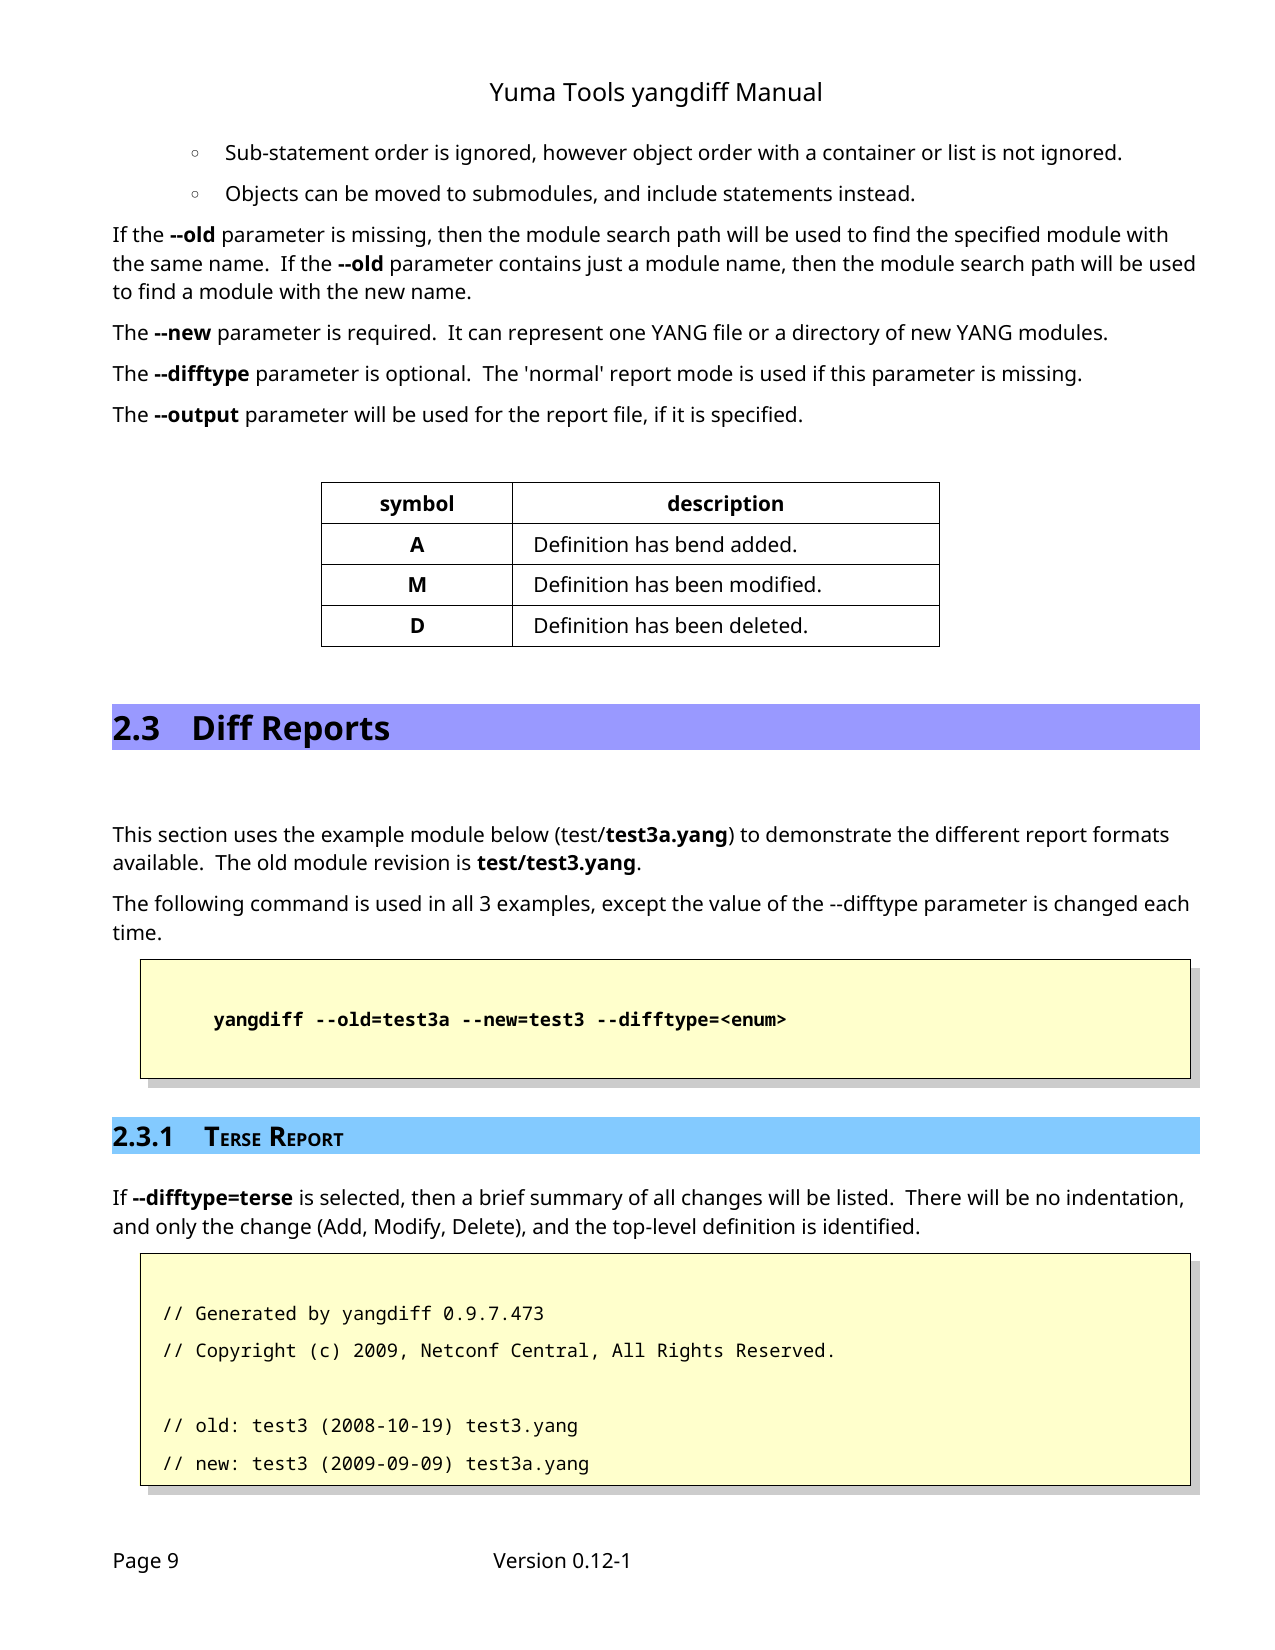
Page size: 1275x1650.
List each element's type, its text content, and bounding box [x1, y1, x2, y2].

text The --difftype parameter is optional. The 'normal' report mode is used if this parameter is missing. [112, 359, 1200, 388]
text This section uses the example module below (test/test3a.yang) to demonstrate the different report formats available. The old module revision is test/test3.yang. [112, 820, 1200, 877]
table_header symbol [322, 483, 512, 523]
table_cell Definition has been modified. [513, 565, 939, 605]
table_cell M [322, 565, 512, 605]
text // new: test3 (2009-09-09) test3a.yang [141, 1440, 1190, 1485]
text // Generated by yangdiff 0.9.7.473 [141, 1290, 1190, 1326]
table_cell Definition has bend added. [513, 524, 939, 564]
table_cell D [322, 606, 512, 646]
list Sub-statement order is ignored, however object order with a container or list is not ignored. [187, 138, 1200, 167]
subtitle Diff Reports [112, 704, 1200, 750]
subtitle Terse Report [112, 1117, 1200, 1154]
text If --difftype=terse is selected, then a brief summary of all changes will be listed. There will be no indentation, and only the change (Add, Modify, Delete), and the top-level definition is identified. [112, 1183, 1200, 1240]
table_cell A [322, 524, 512, 564]
text The --new parameter is required. It can represent one YANG file or a directory of new YANG modules. [112, 318, 1200, 347]
text The following command is used in all 3 examples, except the value of the --difftype parameter is changed each time. [112, 889, 1200, 946]
list Objects can be moved to submodules, and include statements instead. [187, 179, 1200, 208]
text // old: test3 (2008-10-19) test3.yang [141, 1403, 1190, 1438]
text // Copyright (c) 2009, Netconf Central, All Rights Reserved. [141, 1328, 1190, 1363]
table_header description [513, 483, 939, 523]
text yangdiff --old=test3a --new=test3 --difftype=<enum> [141, 996, 1190, 1032]
table_cell Definition has been deleted. [513, 606, 939, 646]
text If the --old parameter is missing, then the module search path will be used to find the specified module with the same name. If the --old parameter contains just a module name, then the module search path will be used to find a module with the new name. [112, 220, 1200, 306]
text The --output parameter will be used for the report file, if it is specified. [112, 400, 1200, 428]
